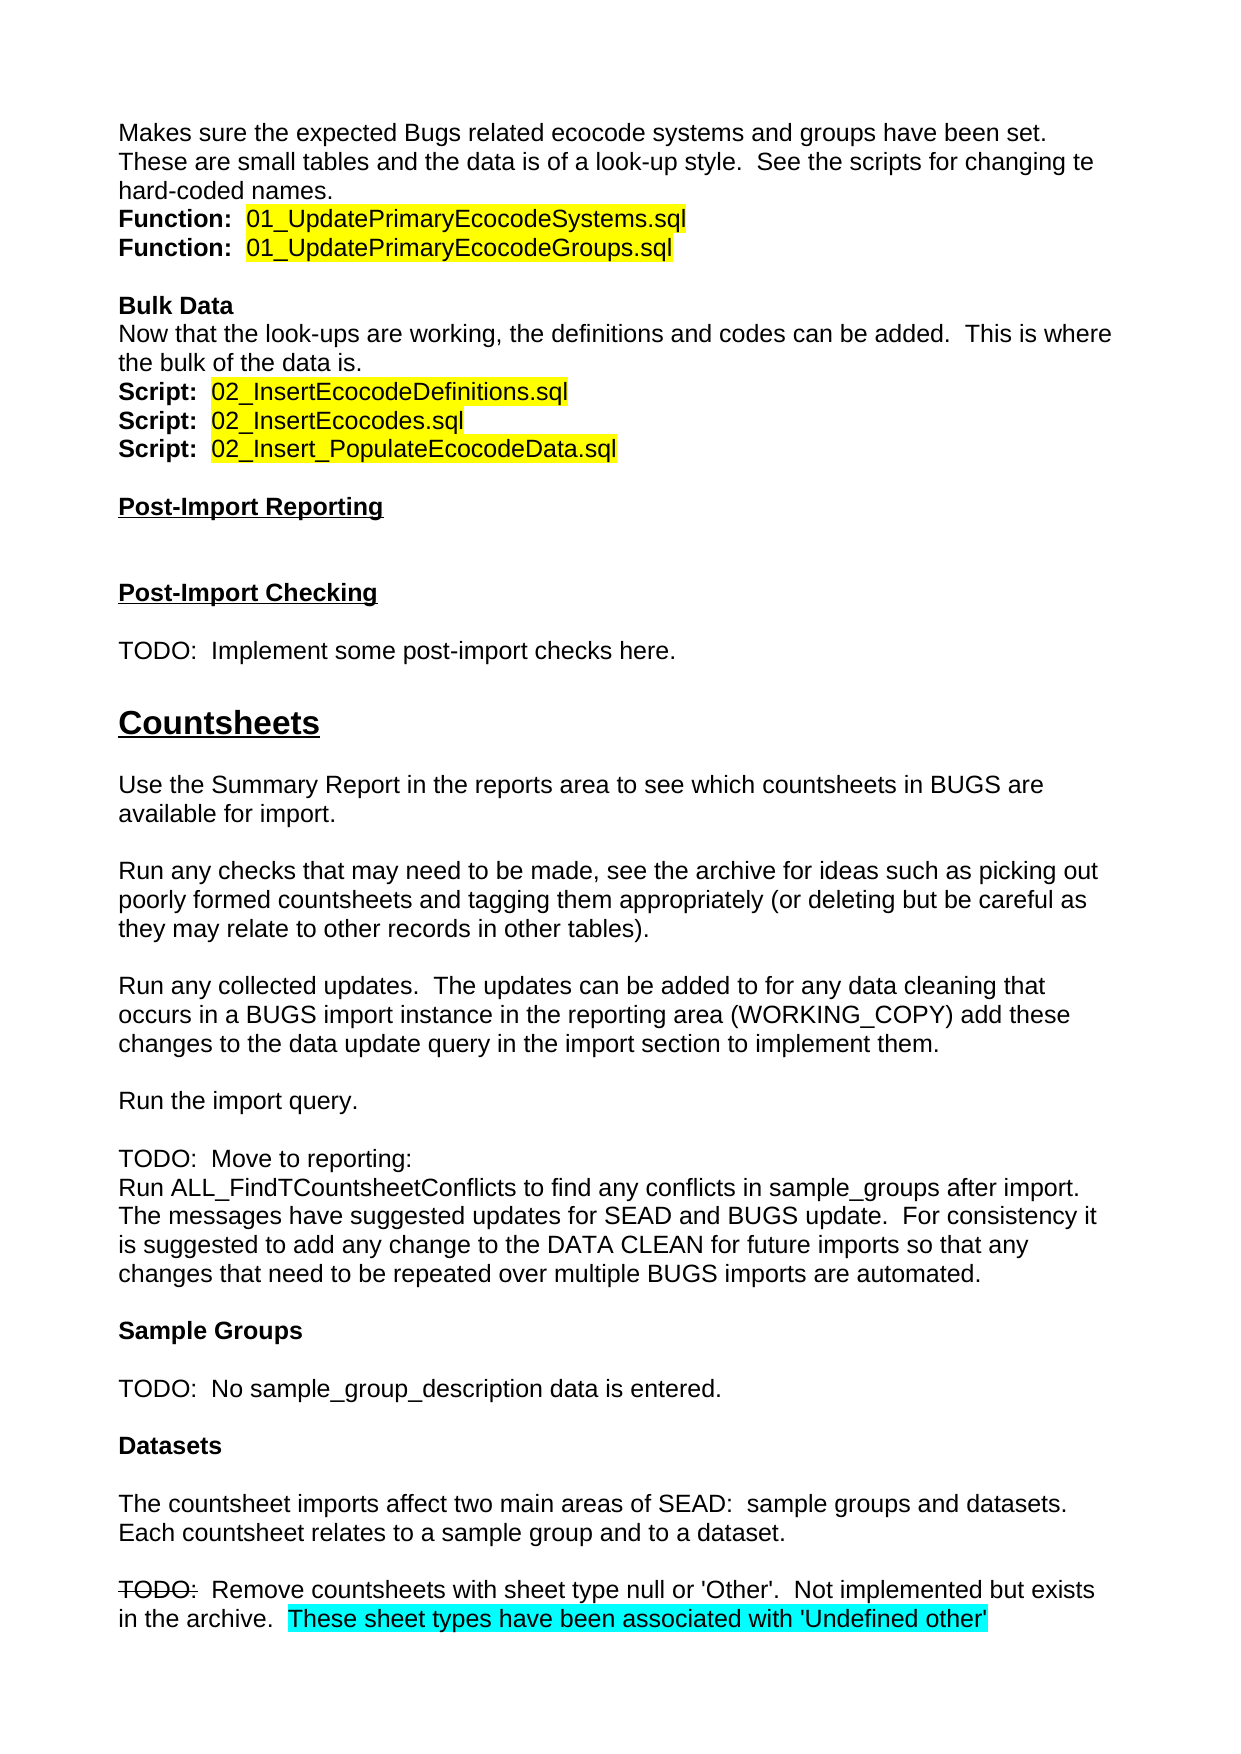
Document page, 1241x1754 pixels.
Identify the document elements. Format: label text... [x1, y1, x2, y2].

text Now that the look-ups are working, the definitions and codes can be added. This is where the bulk of the data is. [118, 319, 1122, 377]
text Run the import query. [118, 1086, 1122, 1115]
text Use the Summary Report in the reports area to see which countsheets in BUGS are available for import. [118, 770, 1122, 827]
text Post-Import Reporting [118, 492, 1122, 521]
text Function: 01_UpdatePrimaryEcocodeGroups.sql [118, 233, 1122, 262]
text Sample Groups [118, 1316, 1122, 1345]
text Run any checks that may need to be made, see the archive for ideas such as picking out poorly formed countsheets and tagging them appropriately (or deleting but be careful as they may relate to other records in other tables). [118, 856, 1122, 942]
text Script: 02_InsertEcocodeDefinitions.sql [118, 377, 1122, 406]
text Run any collected updates. The updates can be added to for any data cleaning that occurs in a BUGS import instance in the reporting area (WORKING_COPY) add these changes to the data update query in the import section to implement them. [118, 971, 1122, 1057]
text TODO: No sample_group_description data is entered. [118, 1374, 1122, 1402]
text Run ALL_FindTCountsheetConflicts to find any conflicts in sample_groups after import. The messages have suggested updates for SEAD and BUGS update. For consistency it is suggested to add any change to the DATA CLEAN for future imports so that any changes that need to be repeated over multiple BUGS imports are automated. [118, 1172, 1122, 1287]
text TODO: Implement some post-import checks here. [118, 636, 1122, 664]
text Datasets [118, 1431, 1122, 1460]
text TODO: Move to reporting: [118, 1144, 1122, 1172]
text Script: 02_Insert_PopulateEcocodeData.sql [118, 434, 1122, 463]
text Post-Import Checking [118, 578, 1122, 607]
text Countsheets [118, 703, 1122, 741]
text Function: 01_UpdatePrimaryEcocodeSystems.sql [118, 204, 1122, 233]
text Script: 02_InsertEcocodes.sql [118, 406, 1122, 434]
text Makes sure the expected Bugs related ecocode systems and groups have been set. These are small tables and the data is of a look-up style. See the scripts for changing te hard-coded names. [118, 118, 1122, 204]
text TODO: Remove countsheets with sheet type null or 'Other'. Not implemented but exists in the archive. These sheet types have been associated with 'Undefined other' [118, 1575, 1122, 1632]
text The countsheet imports affect two main areas of SEAD: sample groups and datasets. Each countsheet relates to a sample group and to a dataset. [118, 1489, 1122, 1546]
text Bulk Data [118, 291, 1122, 319]
